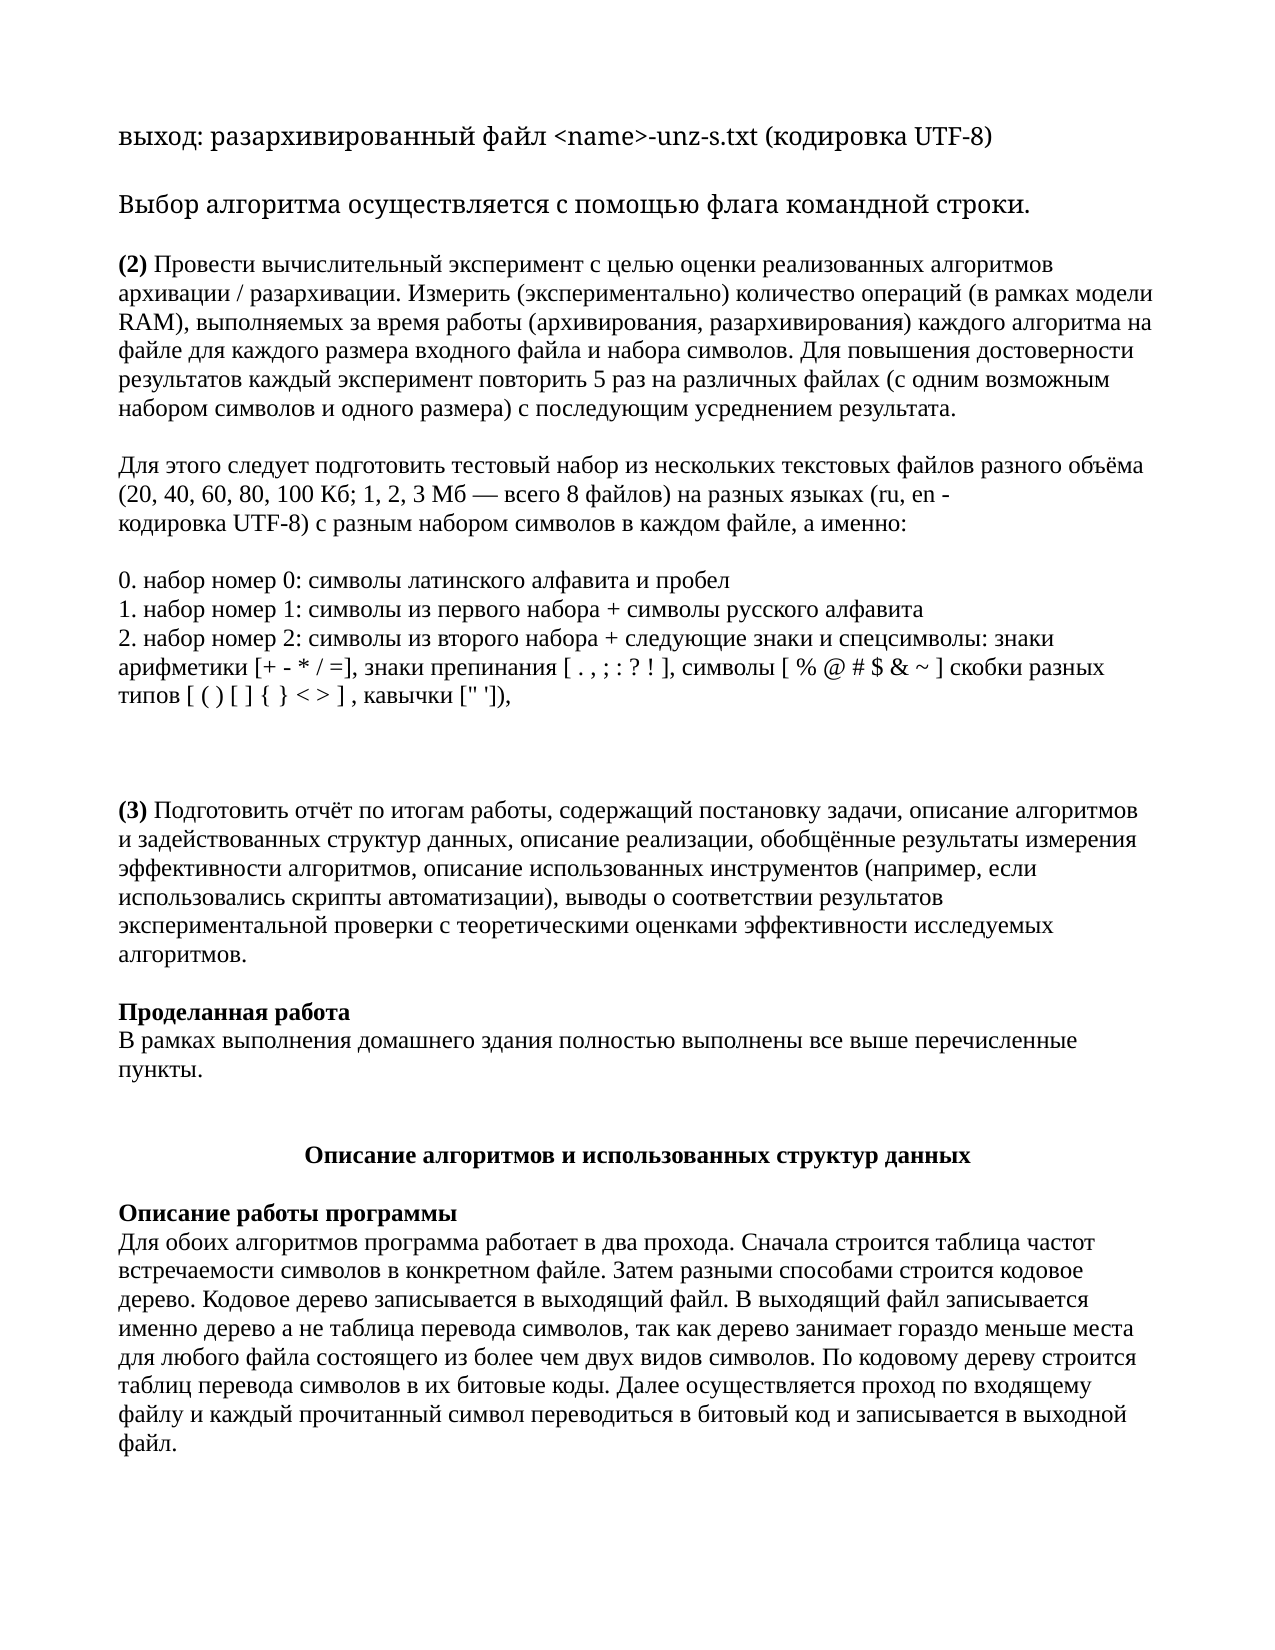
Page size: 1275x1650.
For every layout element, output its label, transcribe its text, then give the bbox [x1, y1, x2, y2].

text кодировка UTF-8) с разным набором символов в каждом файле, а именно: [118, 508, 1157, 537]
text 2. набор номер 2: символы из второго набора + следующие знаки и спецсимволы: знаки арифметики [+ - * / =], знаки препинания [ . , ; : ? ! ], символы [ % @ # $ & ~ ] скобки разных типов [ ( ) [ ] { } < > ] , кавычки [" ']), [118, 623, 1157, 709]
text встречаемости символов в конкретном файле. Затем разными способами строится кодовое дерево. Кодовое дерево записывается в выходящий файл. В выходящий файл записывается именно дерево а не таблица перевода символов, так как дерево занимает гораздо меньше места для любого файла состоящего из более чем двух видов символов. По кодовому дереву строится таблиц перевода символов в их битовые коды. Далее осуществляется проход по входящему файлу и каждый прочитанный символ переводиться в битовый код и записывается в выходной файл. [118, 1255, 1157, 1457]
text Описание алгоритмов и использованных структур данных [118, 1140, 1157, 1169]
text (3) Подготовить отчёт по итогам работы, содержащий постановку задачи, описание алгоритмов и задействованных структур данных, описание реализации, обобщённые результаты измерения эффективности алгоритмов, описание использованных инструментов (например, если использовались скрипты автоматизации), выводы о соответствии результатов экспериментальной проверки с теоретическими оценками эффективности исследуемых алгоритмов. [118, 795, 1157, 968]
text В рамках выполнения домашнего здания полностью выполнены все выше перечисленные пункты. [118, 1025, 1157, 1083]
text (20, 40, 60, 80, 100 Кб; 1, 2, 3 Мб — всего 8 файлов) на разных языках (ru, en - [118, 479, 1157, 508]
text Для обоих алгоритмов программа работает в два прохода. Сначала строится таблица частот [118, 1227, 1157, 1255]
text 1. набор номер 1: символы из первого набора + символы русского алфавита [118, 594, 1157, 623]
text Описание работы программы [118, 1198, 1157, 1227]
text (2) Провести вычислительный эксперимент с целью оценки реализованных алгоритмов архивации / разархивации. Измерить (экспериментально) количество операций (в рамках модели RAM), выполняемых за время работы (архивирования, разархивирования) каждого алгоритма на файле для каждого размера входного файла и набора символов. Для повышения достоверности результатов каждый эксперимент повторить 5 раз на различных файлах (с одним возможным набором символов и одного размера) с последующим усреднением результата. [118, 249, 1157, 422]
text Проделанная работа [118, 997, 1157, 1025]
text выход: разархивированный файл <name>-unz-s.txt (кодировка UTF-8) [118, 118, 1157, 152]
text 0. набор номер 0: символы латинского алфавита и пробел [118, 565, 1157, 594]
text Выбор алгоритма осуществляется с помощью флага командной строки. [118, 186, 1157, 220]
text Для этого следует подготовить тестовый набор из нескольких текстовых файлов разного объёма [118, 450, 1157, 479]
